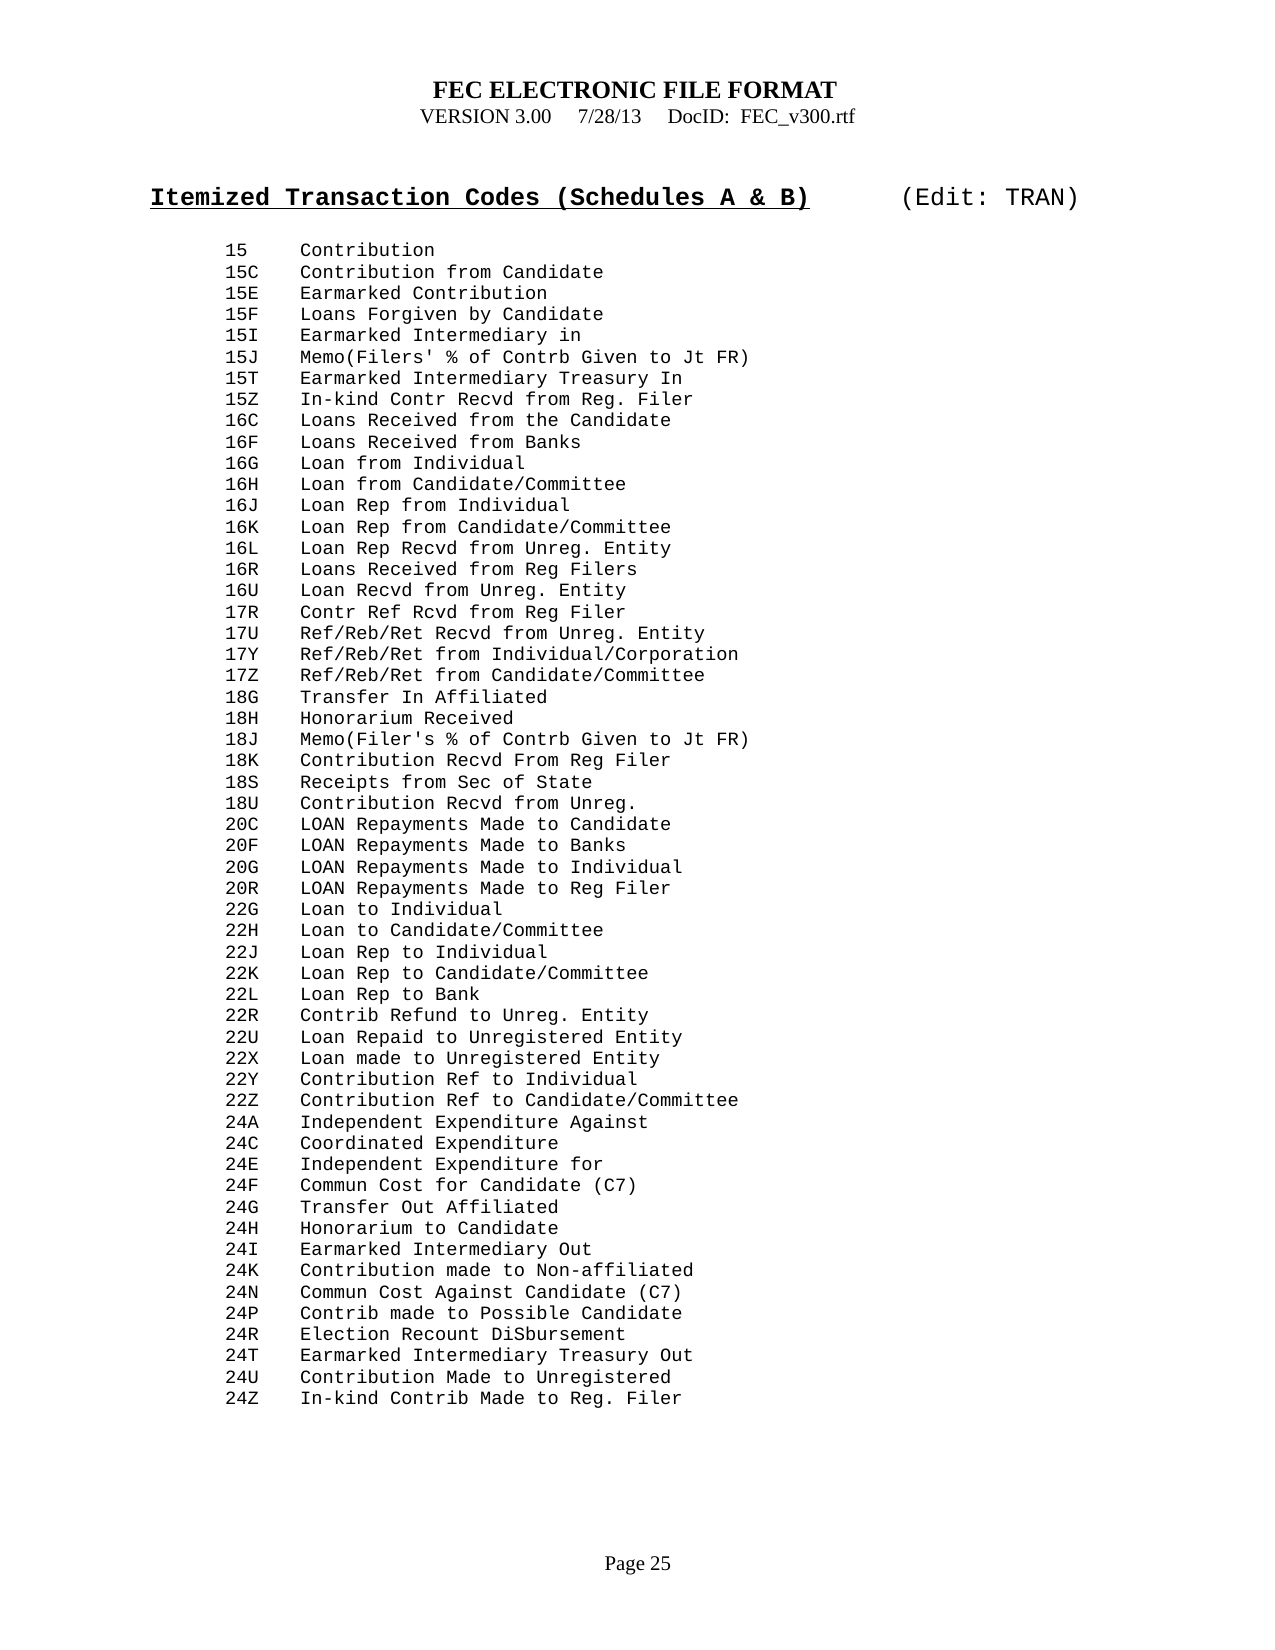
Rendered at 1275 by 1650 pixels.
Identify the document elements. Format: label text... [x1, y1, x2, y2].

text 15Z In-kind Contr Recvd from Reg. Filer [150, 390, 1125, 411]
text 18K Contribution Recvd From Reg Filer [150, 751, 1125, 772]
text 20C LOAN Repayments Made to Candidate [150, 815, 1125, 836]
text 18S Receipts from Sec of State [150, 772, 1125, 794]
text 22Z Contribution Ref to Candidate/Committee [150, 1091, 1125, 1112]
text 24G Transfer Out Affiliated [150, 1197, 1125, 1219]
text 16C Loans Received from the Candidate [150, 411, 1125, 432]
text 17Z Ref/Reb/Ret from Candidate/Committee [150, 666, 1125, 687]
text 24R Election Recount DiSbursement [150, 1325, 1125, 1346]
text 18U Contribution Recvd from Unreg. [150, 794, 1125, 815]
text 22U Loan Repaid to Unregistered Entity [150, 1027, 1125, 1049]
text 22J Loan Rep to Individual [150, 942, 1125, 964]
text 24P Contrib made to Possible Candidate [150, 1304, 1125, 1325]
text 24K Contribution made to Non-affiliated [150, 1261, 1125, 1282]
text 15E Earmarked Contribution [150, 284, 1125, 305]
text 15J Memo(Filers' % of Contrb Given to Jt FR) [150, 347, 1125, 369]
text 22H Loan to Candidate/Committee [150, 921, 1125, 942]
text 24U Contribution Made to Unregistered [150, 1367, 1125, 1389]
text 18H Honorarium Received [150, 709, 1125, 730]
text 16L Loan Rep Recvd from Unreg. Entity [150, 539, 1125, 560]
text 20G LOAN Repayments Made to Individual [150, 857, 1125, 879]
text 22L Loan Rep to Bank [150, 985, 1125, 1006]
text 24A Independent Expenditure Against [150, 1112, 1125, 1134]
text 15T Earmarked Intermediary Treasury In [150, 369, 1125, 390]
text 24T Earmarked Intermediary Treasury Out [150, 1346, 1125, 1367]
text 16F Loans Received from Banks [150, 432, 1125, 454]
text 16U Loan Recvd from Unreg. Entity [150, 581, 1125, 602]
text 24F Commun Cost for Candidate (C7) [150, 1176, 1125, 1197]
text 24E Independent Expenditure for [150, 1155, 1125, 1176]
text 22R Contrib Refund to Unreg. Entity [150, 1006, 1125, 1027]
text 24H Honorarium to Candidate [150, 1219, 1125, 1240]
text 24I Earmarked Intermediary Out [150, 1240, 1125, 1261]
text 24C Coordinated Expenditure [150, 1134, 1125, 1155]
text 16H Loan from Candidate/Committee [150, 475, 1125, 496]
text Itemized Transaction Codes (Schedules A & B) (Edit: TRAN) [150, 184, 1125, 213]
text 22G Loan to Individual [150, 900, 1125, 921]
text 15C Contribution from Candidate [150, 262, 1125, 284]
text 22K Loan Rep to Candidate/Committee [150, 964, 1125, 985]
text 16K Loan Rep from Candidate/Committee [150, 517, 1125, 539]
text 16G Loan from Individual [150, 454, 1125, 475]
text 20R LOAN Repayments Made to Reg Filer [150, 879, 1125, 900]
text 17R Contr Ref Rcvd from Reg Filer [150, 602, 1125, 624]
text 15I Earmarked Intermediary in [150, 326, 1125, 347]
text 24N Commun Cost Against Candidate (C7) [150, 1282, 1125, 1304]
text 22Y Contribution Ref to Individual [150, 1070, 1125, 1091]
text 18J Memo(Filer's % of Contrb Given to Jt FR) [150, 730, 1125, 751]
text 17Y Ref/Reb/Ret from Individual/Corporation [150, 645, 1125, 666]
text 20F LOAN Repayments Made to Banks [150, 836, 1125, 857]
text 17U Ref/Reb/Ret Recvd from Unreg. Entity [150, 624, 1125, 645]
text 18G Transfer In Affiliated [150, 687, 1125, 709]
text 15F Loans Forgiven by Candidate [150, 305, 1125, 326]
text 16R Loans Received from Reg Filers [150, 560, 1125, 581]
text 15 Contribution [150, 241, 1125, 262]
text 22X Loan made to Unregistered Entity [150, 1049, 1125, 1070]
text 16J Loan Rep from Individual [150, 496, 1125, 517]
text 24Z In-kind Contrib Made to Reg. Filer [150, 1389, 1125, 1410]
